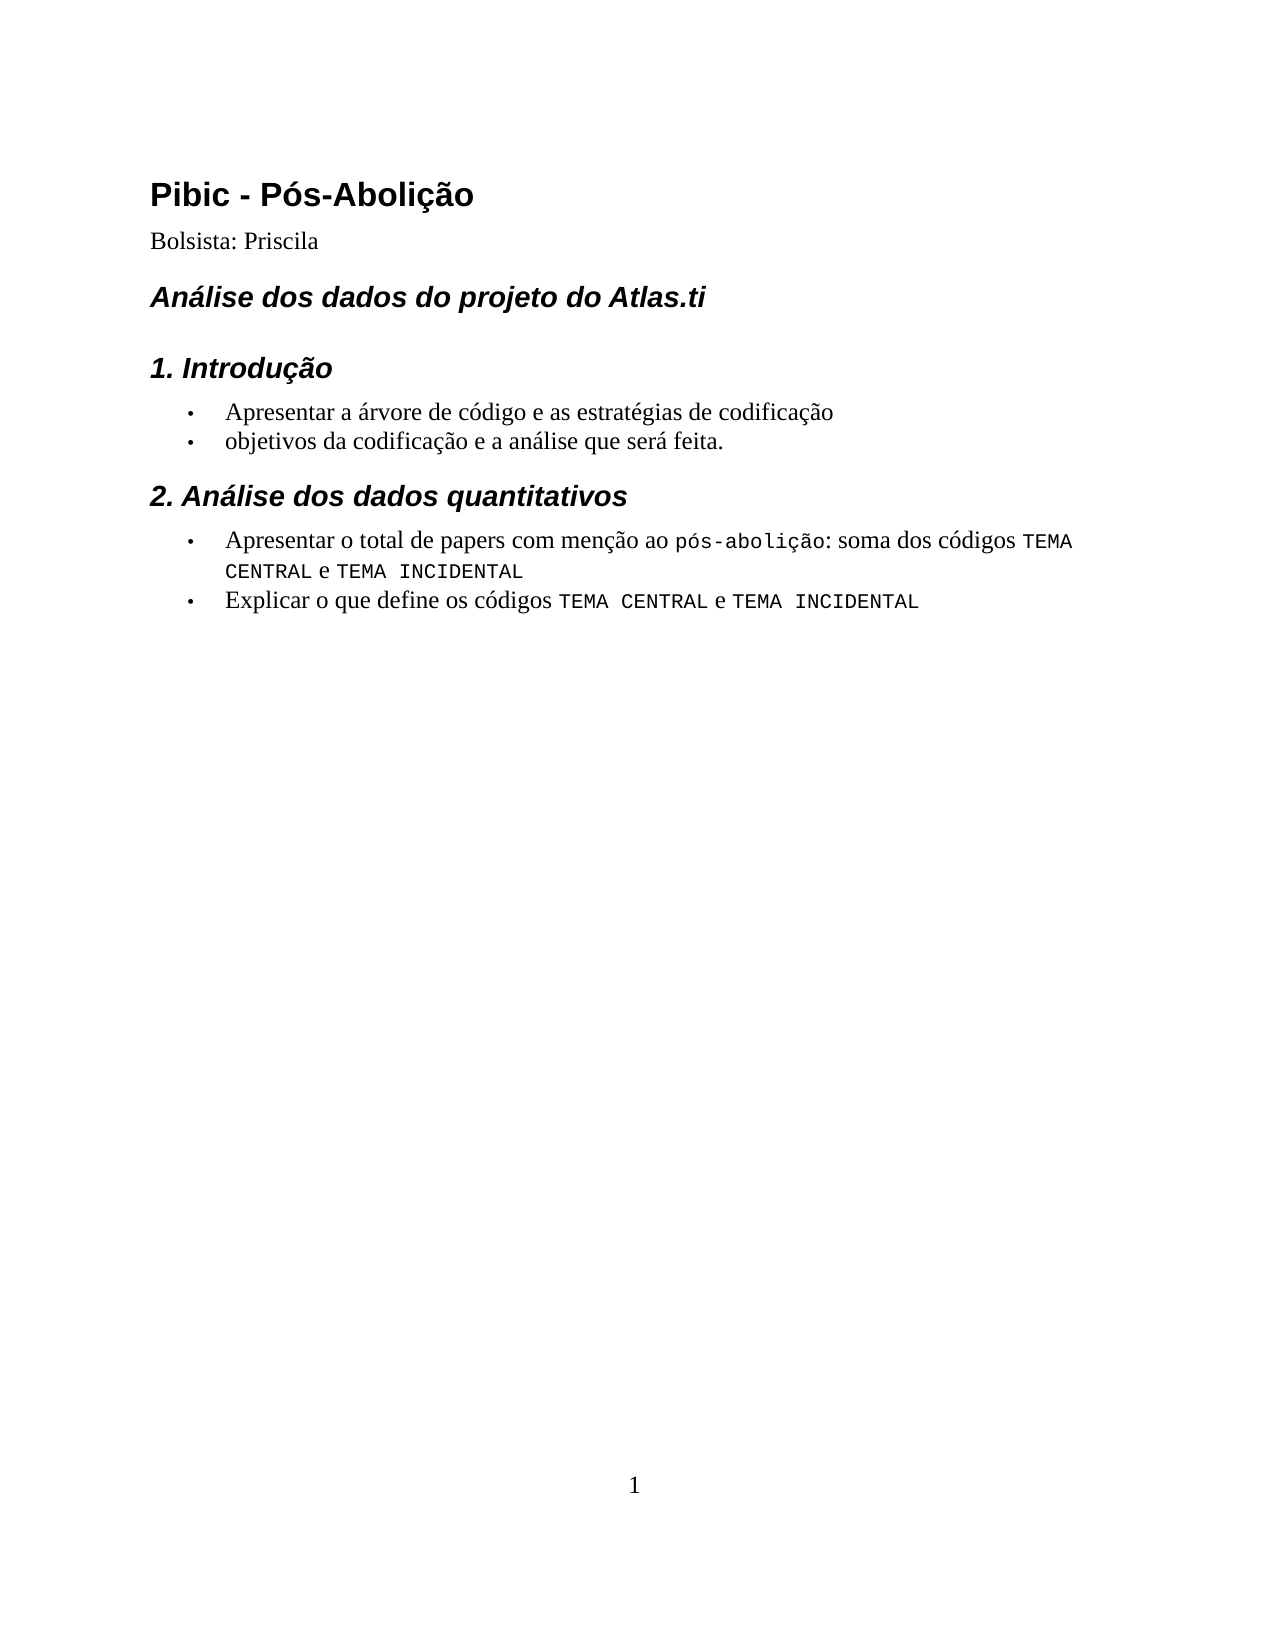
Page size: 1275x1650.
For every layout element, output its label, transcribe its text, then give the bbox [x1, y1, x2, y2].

list Apresentar a árvore de código e as estratégias de codificação [187, 397, 1125, 426]
text Bolsista: Priscila [150, 226, 1125, 255]
list objetivos da codificação e a análise que será feita. [187, 426, 1125, 454]
subtitle Pibic - Pós-Abolição [150, 175, 1125, 214]
list Explicar o que define os códigos TEMA CENTRAL e TEMA INCIDENTAL [187, 585, 1125, 614]
subtitle 1. Introdução [150, 351, 1125, 384]
subtitle Análise dos dados do projeto do Atlas.ti [150, 280, 1125, 313]
list Apresentar o total de papers com menção ao pós-abolição: soma dos códigos TEMA CENTRAL e TEMA INCIDENTAL [187, 526, 1125, 585]
subtitle 2. Análise dos dados quantitativos [150, 479, 1125, 513]
